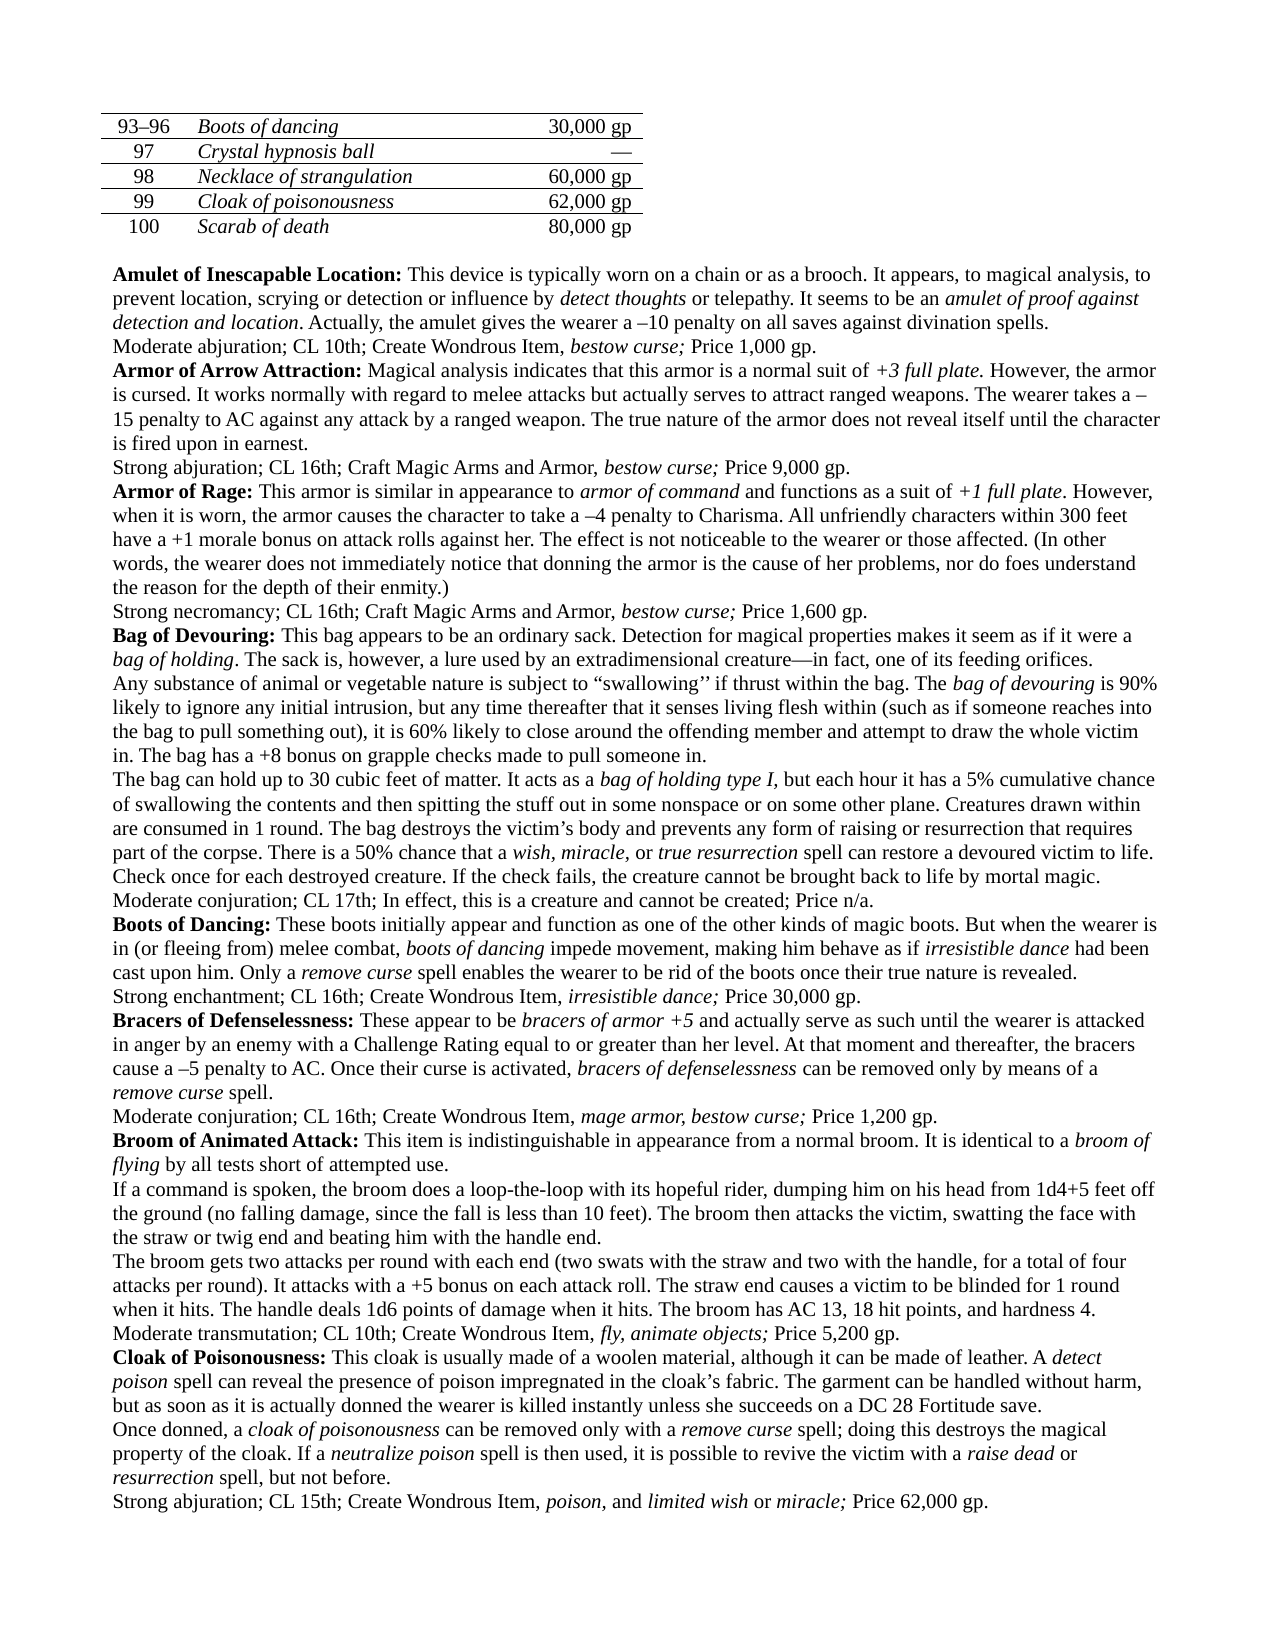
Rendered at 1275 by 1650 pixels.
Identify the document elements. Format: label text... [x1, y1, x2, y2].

text Strong enchantment; CL 16th; Create Wondrous Item, irresistible dance; Price 30,000 gp. [112, 984, 1162, 1008]
table_cell 30,000 gp [491, 114, 643, 138]
text Amulet of Inescapable Location: This device is typically worn on a chain or as a brooch. It appears, to magical analysis, to prevent location, scrying or detection or influence by detect thoughts or telepathy. It seems to be an amulet of proof against detection and location. Actually, the amulet gives the wearer a –10 penalty on all saves against divination spells. [112, 262, 1162, 334]
table_cell Crystal hypnosis ball [186, 139, 491, 163]
text If a command is spoken, the broom does a loop-the-loop with its hopeful rider, dumping him on his head from 1d4+5 feet off the ground (no falling damage, since the fall is less than 10 feet). The broom then attacks the victim, swatting the face with the straw or twig end and beating him with the handle end. [112, 1176, 1162, 1249]
table_cell Necklace of strangulation [186, 164, 491, 188]
text Moderate conjuration; CL 16th; Create Wondrous Item, mage armor, bestow curse; Price 1,200 gp. [112, 1104, 1162, 1128]
text Boots of Dancing: These boots initially appear and function as one of the other kinds of magic boots. But when the wearer is in (or fleeing from) melee combat, boots of dancing impede movement, making him behave as if irresistible dance had been cast upon him. Only a remove curse spell enables the wearer to be rid of the boots once their true nature is revealed. [112, 912, 1162, 984]
table_cell Cloak of poisonousness [186, 189, 491, 213]
table_cell 98 [101, 164, 186, 188]
table_cell 100 [101, 214, 186, 238]
text The bag can hold up to 30 cubic feet of matter. It acts as a bag of holding type I, but each hour it has a 5% cumulative chance of swallowing the contents and then spitting the stuff out in some nonspace or on some other plane. Creatures drawn within are consumed in 1 round. The bag destroys the victim’s body and prevents any form of raising or resurrection that requires part of the corpse. There is a 50% chance that a wish, miracle, or true resurrection spell can restore a devoured victim to life. Check once for each destroyed creature. If the check fails, the creature cannot be brought back to life by mortal magic. [112, 767, 1162, 888]
table_cell Boots of dancing [186, 114, 491, 138]
table_cell 80,000 gp [491, 214, 643, 238]
text Cloak of Poisonousness: This cloak is usually made of a woolen material, although it can be made of leather. A detect poison spell can reveal the presence of poison impregnated in the cloak’s fabric. The garment can be handled without harm, but as soon as it is actually donned the wearer is killed instantly unless she succeeds on a DC 28 Fortitude save. [112, 1345, 1162, 1417]
table_cell 99 [101, 189, 186, 213]
text Bracers of Defenselessness: These appear to be bracers of armor +5 and actually serve as such until the wearer is attacked in anger by an enemy with a Challenge Rating equal to or greater than her level. At that moment and thereafter, the bracers cause a –5 penalty to AC. Once their curse is activated, bracers of defenselessness can be removed only by means of a remove curse spell. [112, 1008, 1162, 1104]
text Armor of Arrow Attraction: Magical analysis indicates that this armor is a normal suit of +3 full plate. However, the armor is cursed. It works normally with regard to melee attacks but actually serves to attract ranged weapons. The wearer takes a –15 penalty to AC against any attack by a ranged weapon. The true nature of the armor does not reveal itself until the character is fired upon in earnest. [112, 358, 1162, 454]
text Moderate transmutation; CL 10th; Create Wondrous Item, fly, animate objects; Price 5,200 gp. [112, 1321, 1162, 1345]
text Bag of Devouring: This bag appears to be an ordinary sack. Detection for magical properties makes it seem as if it were a bag of holding. The sack is, however, a lure used by an extradimensional creature—in fact, one of its feeding orifices. [112, 623, 1162, 671]
text Strong abjuration; CL 15th; Create Wondrous Item, poison, and limited wish or miracle; Price 62,000 gp. [112, 1489, 1162, 1513]
table_cell 60,000 gp [491, 164, 643, 188]
text Broom of Animated Attack: This item is indistinguishable in appearance from a normal broom. It is identical to a broom of flying by all tests short of attempted use. [112, 1128, 1162, 1176]
table_cell 97 [101, 139, 186, 163]
text The broom gets two attacks per round with each end (two swats with the straw and two with the handle, for a total of four attacks per round). It attacks with a +5 bonus on each attack roll. The straw end causes a victim to be blinded for 1 round when it hits. The handle deals 1d6 points of damage when it hits. The broom has AC 13, 18 hit points, and hardness 4. [112, 1249, 1162, 1321]
text Once donned, a cloak of poisonousness can be removed only with a remove curse spell; doing this destroys the magical property of the cloak. If a neutralize poison spell is then used, it is possible to revive the victim with a raise dead or resurrection spell, but not before. [112, 1417, 1162, 1489]
text Moderate conjuration; CL 17th; In effect, this is a creature and cannot be created; Price n/a. [112, 888, 1162, 912]
table_cell Scarab of death [186, 214, 491, 238]
text Moderate abjuration; CL 10th; Create Wondrous Item, bestow curse; Price 1,000 gp. [112, 334, 1162, 358]
table_cell — [491, 139, 643, 163]
table_cell 93–96 [101, 114, 186, 138]
text Strong necromancy; CL 16th; Craft Magic Arms and Armor, bestow curse; Price 1,600 gp. [112, 599, 1162, 623]
text Any substance of animal or vegetable nature is subject to “swallowing’’ if thrust within the bag. The bag of devouring is 90% likely to ignore any initial intrusion, but any time thereafter that it senses living flesh within (such as if someone reaches into the bag to pull something out), it is 60% likely to close around the offending member and attempt to draw the whole victim in. The bag has a +8 bonus on grapple checks made to pull someone in. [112, 671, 1162, 767]
text Strong abjuration; CL 16th; Craft Magic Arms and Armor, bestow curse; Price 9,000 gp. [112, 454, 1162, 479]
table_cell 62,000 gp [491, 189, 643, 213]
text Armor of Rage: This armor is similar in appearance to armor of command and functions as a suit of +1 full plate. However, when it is worn, the armor causes the character to take a –4 penalty to Charisma. All unfriendly characters within 300 feet have a +1 morale bonus on attack rolls against her. The effect is not noticeable to the wearer or those affected. (In other words, the wearer does not immediately notice that donning the armor is the cause of her problems, nor do foes understand the reason for the depth of their enmity.) [112, 479, 1162, 599]
